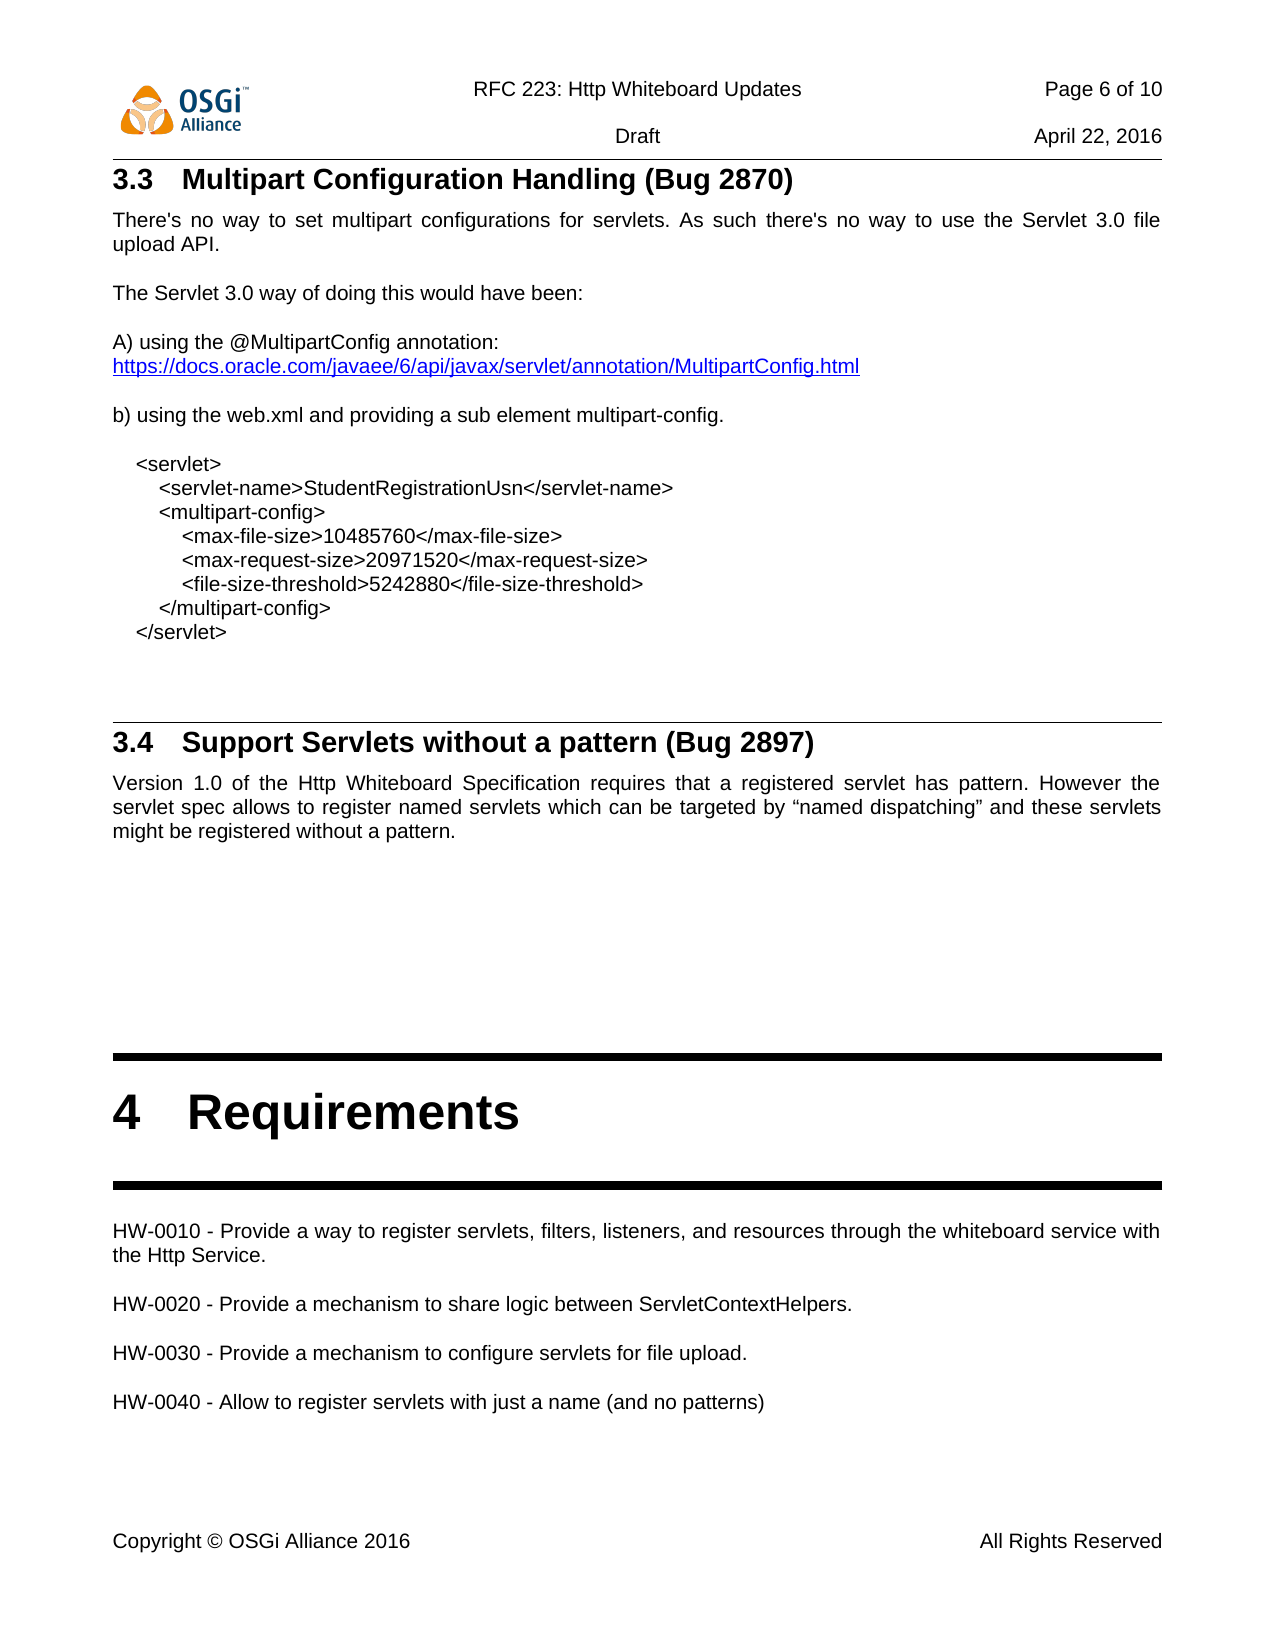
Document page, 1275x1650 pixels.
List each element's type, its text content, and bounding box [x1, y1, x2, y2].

text Version 1.0 of the Http Whiteboard Specification requires that a registered servlet has pattern. However the servlet spec allows to register named servlets which can be targeted by “named dispatching” and these servlets might be registered without a pattern. [112, 771, 1162, 843]
text HW-0030 - Provide a mechanism to configure servlets for file upload. [112, 1341, 1162, 1365]
text <servlet> <servlet-name>StudentRegistrationUsn</servlet-name> <multipart-config> <max-file-size>10485760</max-file-size> <max-request-size>20971520</max-request-size> <file-size-threshold>5242880</file-size-threshold> </multipart-config> </servlet> [112, 452, 1162, 643]
subtitle Support Servlets without a pattern (Bug 2897) [112, 723, 1162, 758]
text The Servlet 3.0 way of doing this would have been: [112, 281, 1162, 305]
picture [113, 78, 257, 142]
text b) using the web.xml and providing a sub element multipart-config. [112, 403, 1162, 427]
text There's no way to set multipart configurations for servlets. As such there's no way to use the Servlet 3.0 file upload API. [112, 208, 1162, 256]
text A) using the @MultipartConfig annotation: https://docs.oracle.com/javaee/6/api/javax/servlet/annotation/MultipartConfig.html [112, 330, 1162, 378]
subtitle Multipart Configuration Handling (Bug 2870) [112, 160, 1162, 196]
text HW-0010 - Provide a way to register servlets, filters, listeners, and resources through the whiteboard service with the Http Service. [112, 1219, 1162, 1267]
text HW-0020 - Provide a mechanism to share logic between ServletContextHelpers. [112, 1292, 1162, 1316]
subtitle Requirements [112, 1054, 1162, 1190]
text HW-0040 - Allow to register servlets with just a name (and no patterns) [112, 1390, 1162, 1414]
